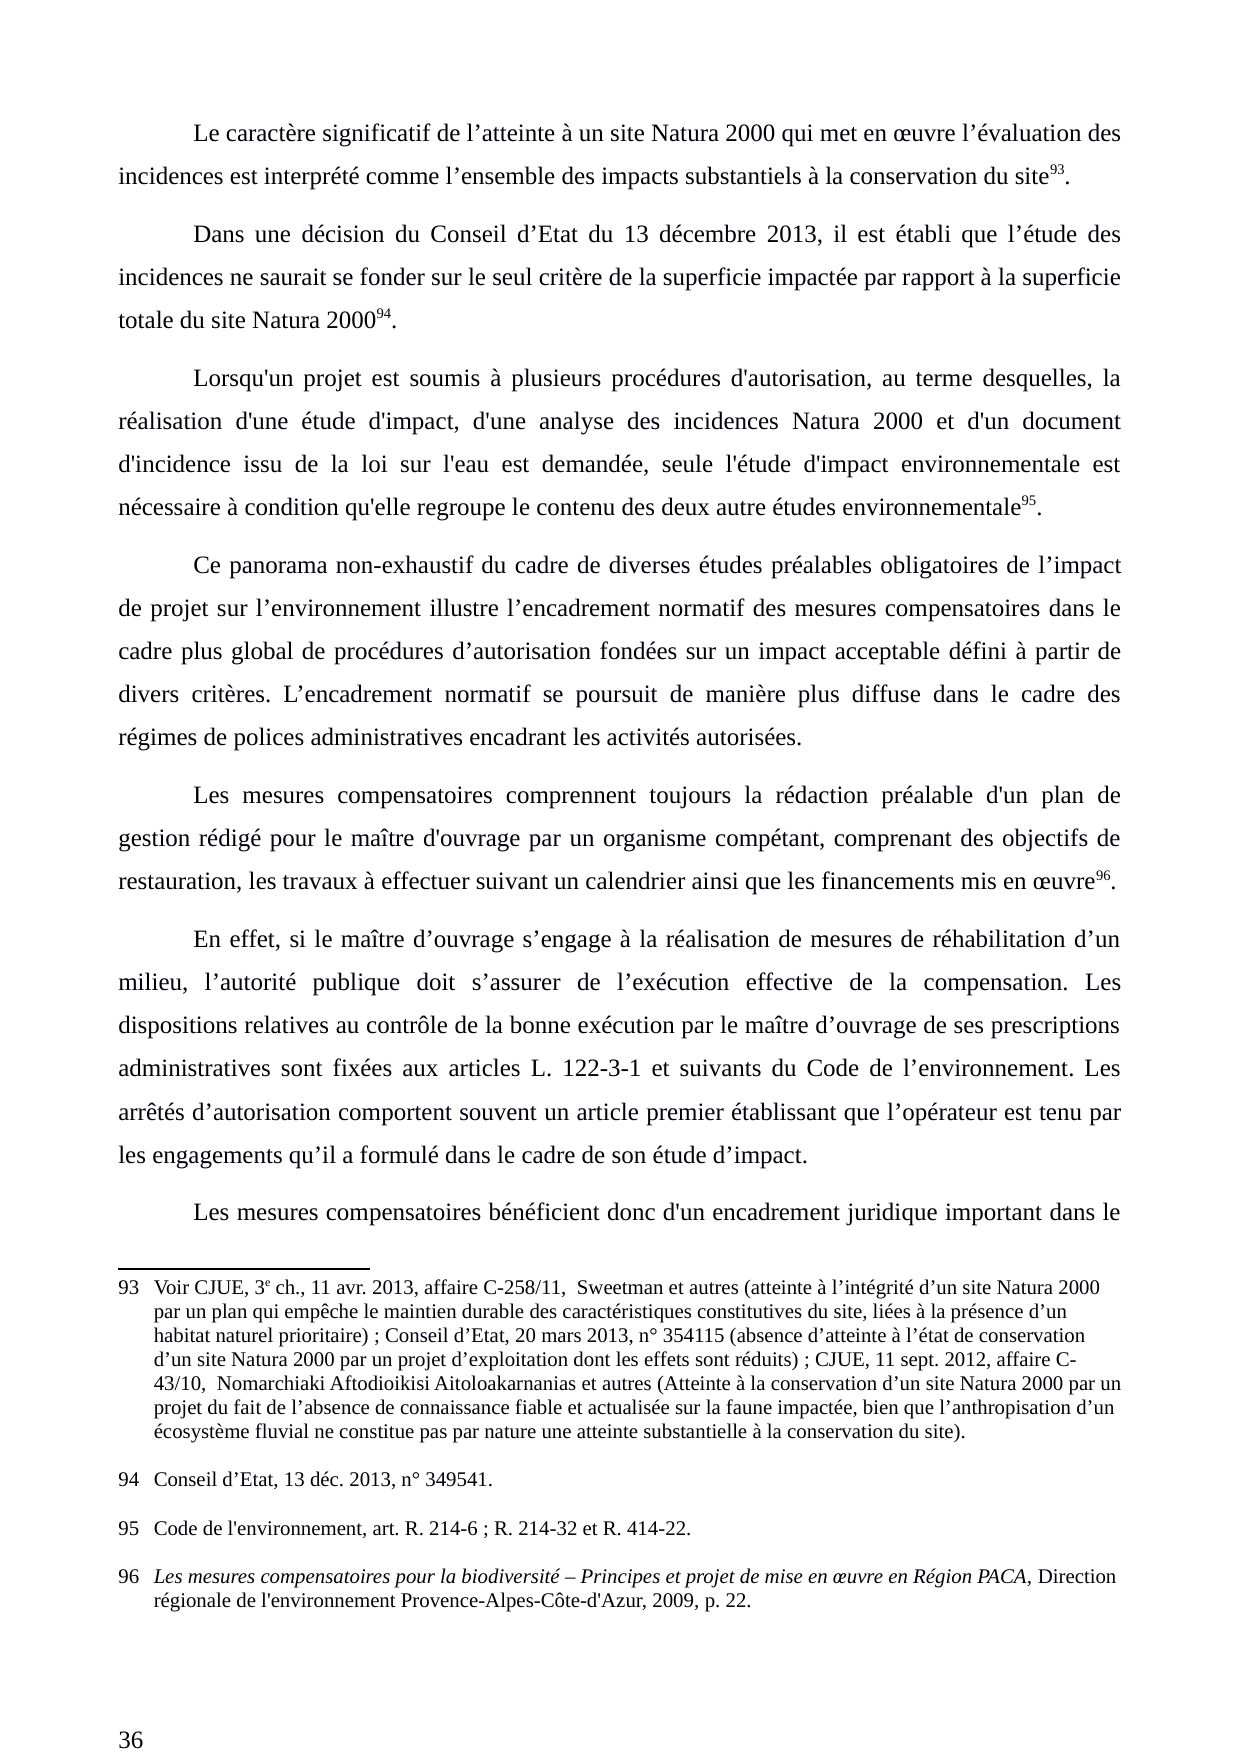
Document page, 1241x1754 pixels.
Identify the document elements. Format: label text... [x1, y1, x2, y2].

text Lorsqu'un projet est soumis à plusieurs procédures d'autorisation, au terme desquelles, la réalisation d'une étude d'impact, d'une analyse des incidences Natura 2000 et d'un document d'incidence issu de la loi sur l'eau est demandée, seule l'étude d'impact environnementale est nécessaire à condition qu'elle regroupe le contenu des deux autre études environnementale. [118, 363, 1122, 521]
text Conseil d’Etat, 13 déc. 2013, n° 349541. [118, 1467, 1122, 1491]
text Voir CJUE, 3e ch., 11 avr. 2013, affaire C-258/11, Sweetman et autres (atteinte à l’intégrité d’un site Natura 2000 par un plan qui empêche le maintien durable des caractéristiques constitutives du site, liées à la présence d’un habitat naturel prioritaire) ; Conseil d’Etat, 20 mars 2013, n° 354115 (absence d’atteinte à l’état de conservation d’un site Natura 2000 par un projet d’exploitation dont les effets sont réduits) ; CJUE, 11 sept. 2012, affaire C-43/10, Nomarchiaki Aftodioikisi Aitoloakarnanias et autres (Atteinte à la conservation d’un site Natura 2000 par un projet du fait de l’absence de connaissance fiable et actualisée sur la faune impactée, bien que l’anthropisation d’un écosystème fluvial ne constitue pas par nature une atteinte substantielle à la conservation du site). [118, 1275, 1122, 1443]
text Code de l'environnement, art. R. 214-6 ; R. 214-32 et R. 414-22. [118, 1516, 1122, 1539]
text Le caractère significatif de l’atteinte à un site Natura 2000 qui met en œuvre l’évaluation des incidences est interprété comme l’ensemble des impacts substantiels à la conservation du site. [118, 118, 1122, 190]
text Les mesures compensatoires comprennent toujours la rédaction préalable d'un plan de gestion rédigé pour le maître d'ouvrage par un organisme compétant, comprenant des objectifs de restauration, les travaux à effectuer suivant un calendrier ainsi que les financements mis en œuvre. [118, 780, 1122, 895]
text En effet, si le maître d’ouvrage s’engage à la réalisation de mesures de réhabilitation d’un milieu, l’autorité publique doit s’assurer de l’exécution effective de la compensation. Les dispositions relatives au contrôle de la bonne exécution par le maître d’ouvrage de ses prescriptions administratives sont fixées aux articles L. 122-3-1 et suivants du Code de l’environnement. Les arrêtés d’autorisation comportent souvent un article premier établissant que l’opérateur est tenu par les engagements qu’il a formulé dans le cadre de son étude d’impact. [118, 924, 1122, 1168]
text Les mesures compensatoires bénéficient donc d'un encadrement juridique important dans le [118, 1197, 1122, 1226]
text Dans une décision du Conseil d’Etat du 13 décembre 2013, il est établi que l’étude des incidences ne saurait se fonder sur le seul critère de la superficie impactée par rapport à la superficie totale du site Natura 2000. [118, 219, 1122, 334]
text Les mesures compensatoires pour la biodiversité – Principes et projet de mise en œuvre en Région PACA, Direction régionale de l'environnement Provence-Alpes-Côte-d'Azur, 2009, p. 22. [118, 1564, 1122, 1612]
text Ce panorama non-exhaustif du cadre de diverses études préalables obligatoires de l’impact de projet sur l’environnement illustre l’encadrement normatif des mesures compensatoires dans le cadre plus global de procédures d’autorisation fondées sur un impact acceptable défini à partir de divers critères. L’encadrement normatif se poursuit de manière plus diffuse dans le cadre des régimes de polices administratives encadrant les activités autorisées. [118, 550, 1122, 751]
